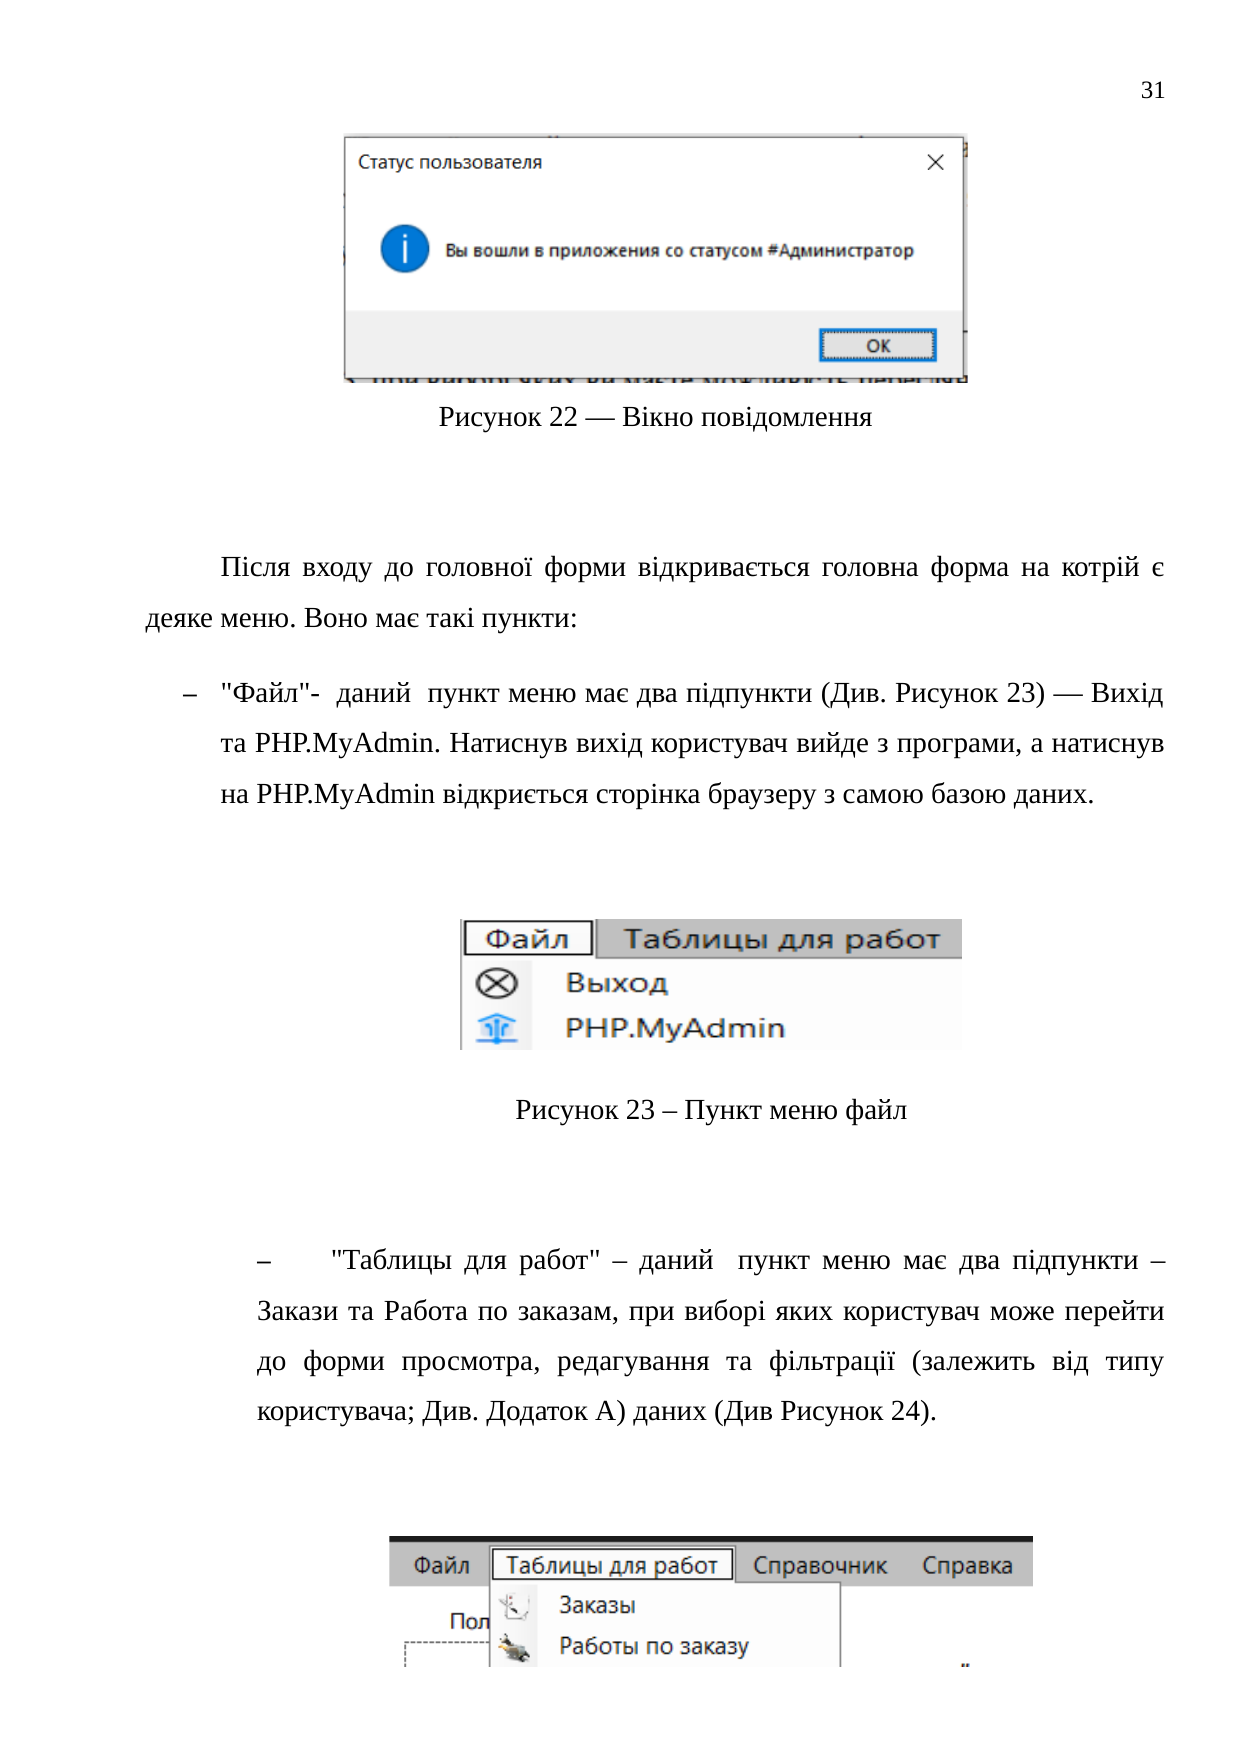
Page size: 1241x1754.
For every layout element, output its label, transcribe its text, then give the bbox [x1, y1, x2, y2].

text Після входу до головної форми відкривається головна форма на котрій є деяке меню. Воно має такі пункти: [145, 549, 1166, 633]
picture [460, 919, 962, 1050]
text Рисунок 22 — Вікно повідомлення [145, 133, 1166, 432]
picture [389, 1536, 1033, 1667]
text Рисунок 23 – Пункт меню файл [257, 1092, 1166, 1125]
list "Таблицы для работ" – даний пункт меню має два підпункти – Закази та Работа по заказам, при виборі яких користувач може перейти до форми просмотра, редагування та фільтрації (залежить від типу користувача; Див. Додаток А) даних (Див Рисунок 24). [257, 1242, 1166, 1427]
list "Файл"- даний пункт меню має два підпункти (Див. Рисунок 23) — Вихід та PHP.MyAdmin. Натиснув вихід користувач вийде з програми, а натиснув на PHP.MyAdmin відкриється сторінка браузеру з самою базою даних. [183, 675, 1166, 809]
picture [343, 133, 968, 383]
